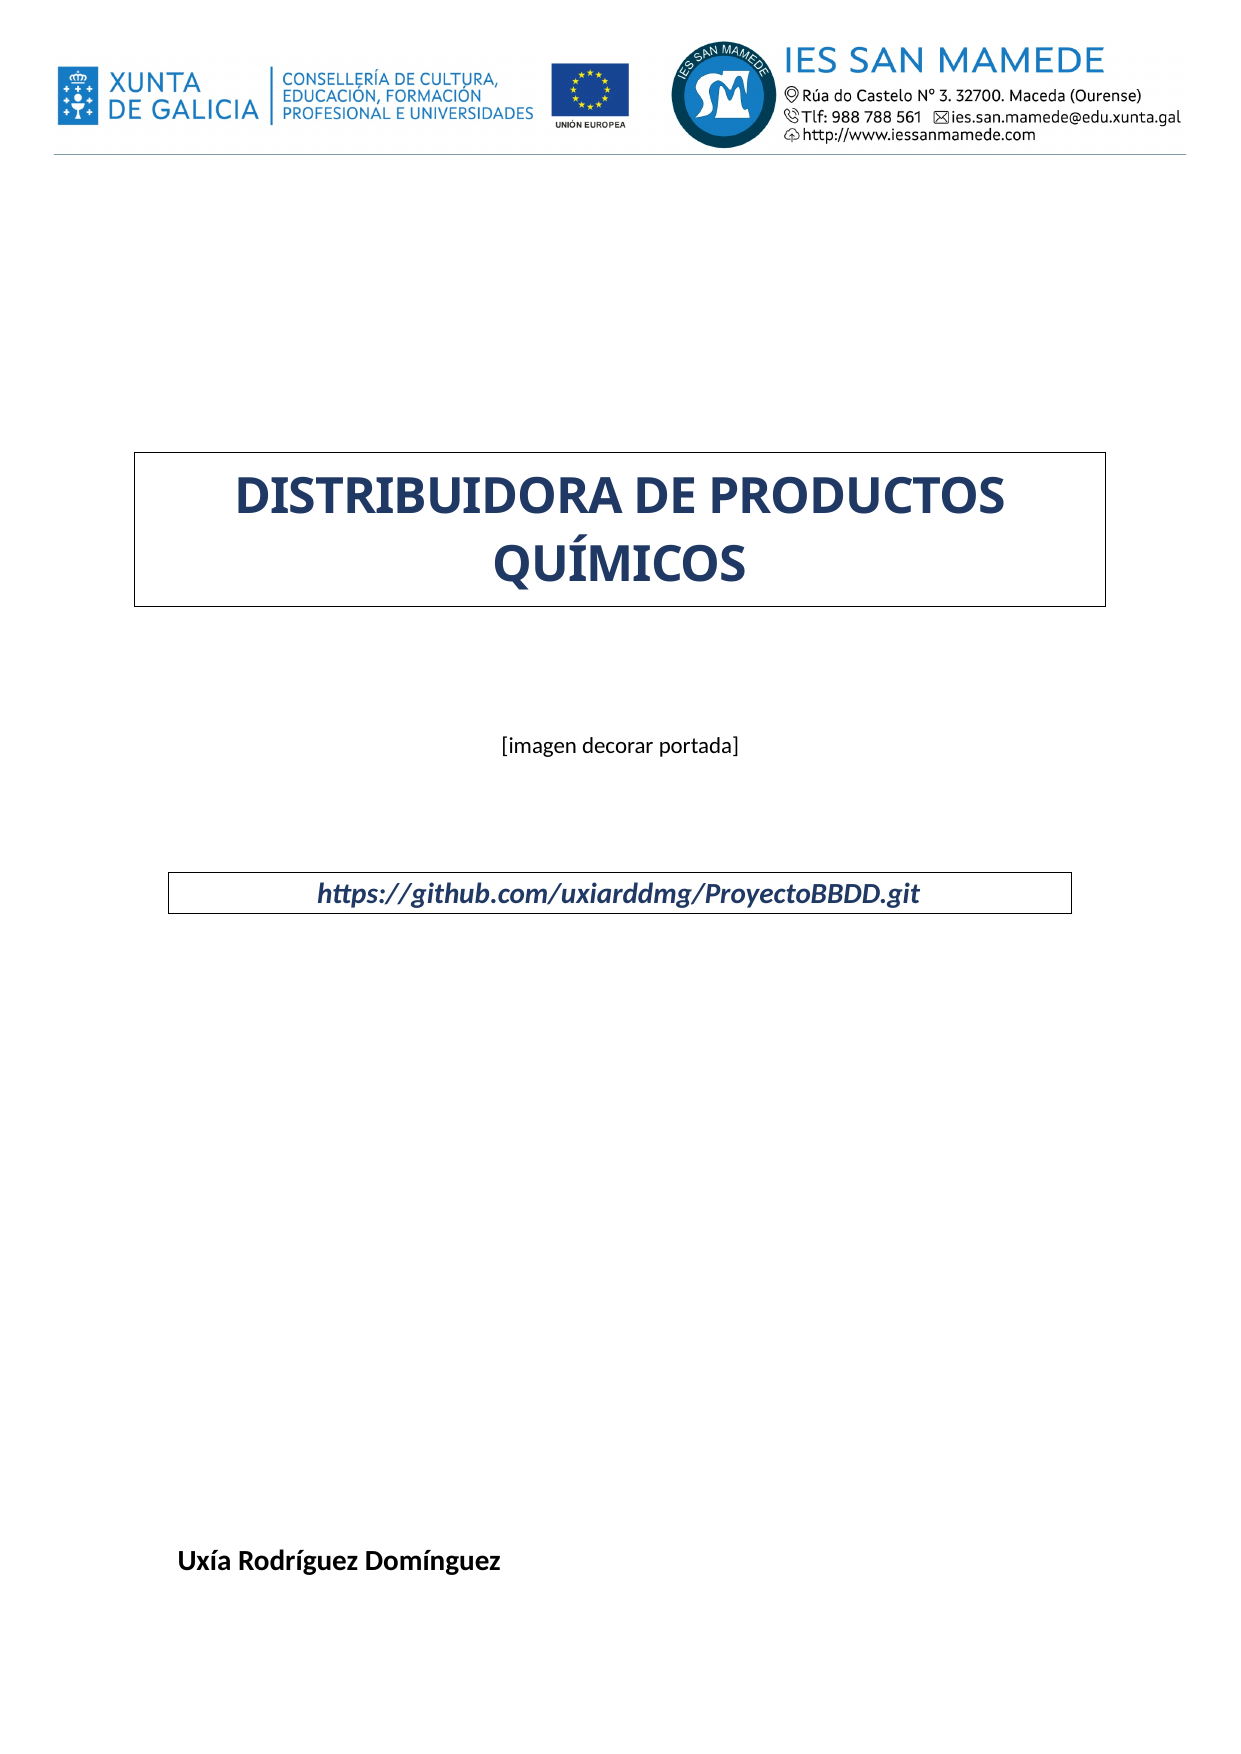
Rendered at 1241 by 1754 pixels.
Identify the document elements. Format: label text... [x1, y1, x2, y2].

title DISTRIBUIDORA DE PRODUCTOS QUÍMICOS [150, 460, 1091, 596]
text [imagen decorar portada] [177, 731, 1063, 759]
text Uxía Rodríguez Domínguez [177, 1542, 1063, 1578]
text https://github.com/uxiarddmg/ProyectoBBDD.git [169, 873, 1071, 913]
picture [53, 40, 1187, 155]
